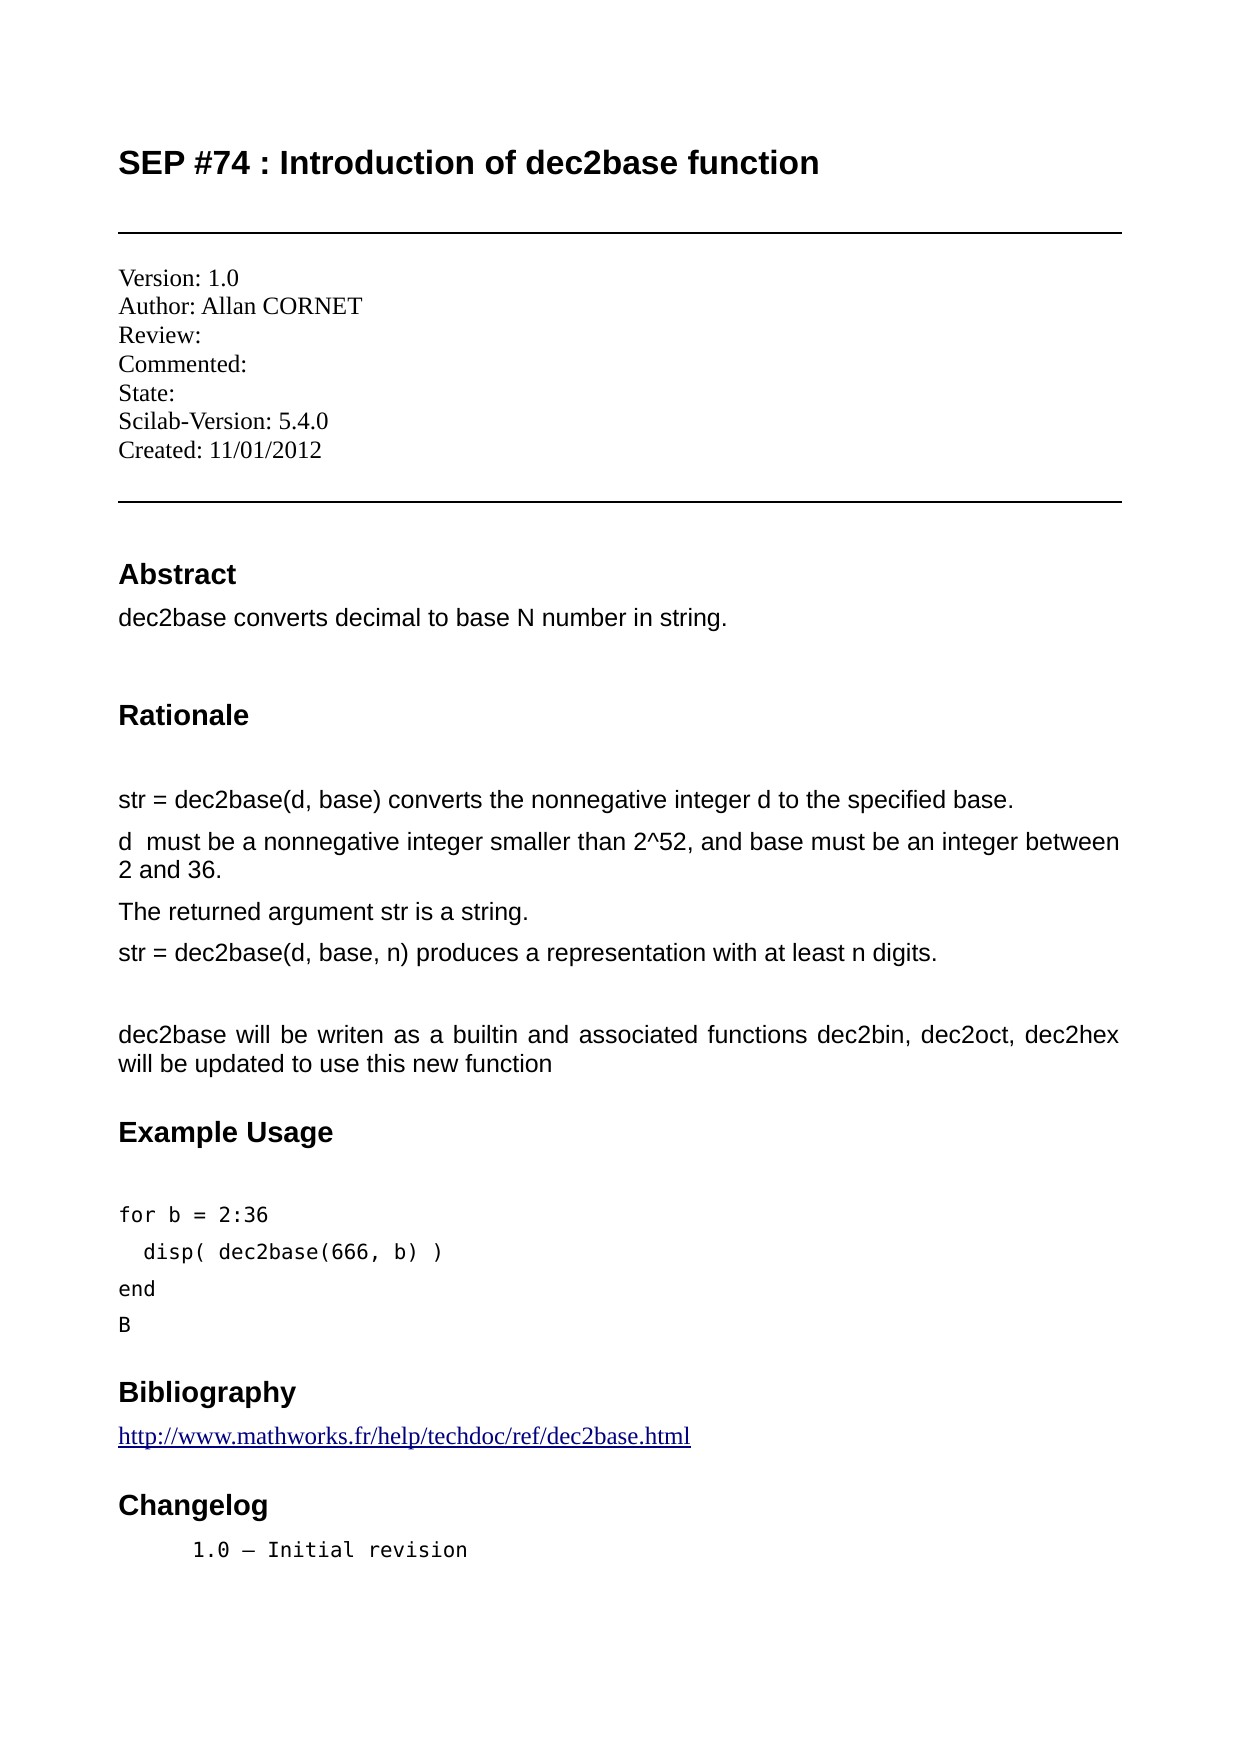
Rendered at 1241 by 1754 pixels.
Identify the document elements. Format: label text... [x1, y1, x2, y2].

subtitle Abstract [118, 557, 1122, 591]
text 1.0 – Initial revision [118, 1534, 1122, 1562]
text Author: Allan CORNET [118, 291, 1122, 320]
text str = dec2base(d, base, n) produces a representation with at least n digits. [118, 938, 1122, 967]
text Review: [118, 320, 1122, 349]
text State: [118, 378, 1122, 406]
subtitle Example Usage [118, 1116, 1122, 1149]
subtitle SEP #74 : Introduction of dec2base function [118, 143, 1122, 182]
subtitle Bibliography [118, 1375, 1122, 1409]
text end [118, 1277, 1122, 1301]
text d must be a nonnegative integer smaller than 2^52, and base must be an integer between 2 and 36. [118, 827, 1122, 884]
text disp( dec2base(666, b) ) [118, 1240, 1122, 1264]
text str = dec2base(d, base) converts the nonnegative integer d to the specified base. [118, 786, 1122, 814]
text Version: 1.0 [118, 263, 1122, 291]
subtitle Rationale [118, 698, 1122, 732]
text http://www.mathworks.fr/help/techdoc/ref/dec2base.html [118, 1421, 1122, 1450]
text dec2base converts decimal to base N number in string. [118, 603, 1122, 632]
text B [118, 1313, 1122, 1338]
text for b = 2:36 [118, 1203, 1122, 1227]
text Commented: [118, 349, 1122, 378]
text dec2base will be writen as a builtin and associated functions dec2bin, dec2oct, dec2hex will be updated to use this new function [118, 1021, 1122, 1078]
text The returned argument str is a string. [118, 897, 1122, 926]
text Created: 11/01/2012 [118, 435, 1122, 464]
subtitle Changelog [118, 1488, 1122, 1521]
text Scilab-Version: 5.4.0 [118, 406, 1122, 435]
